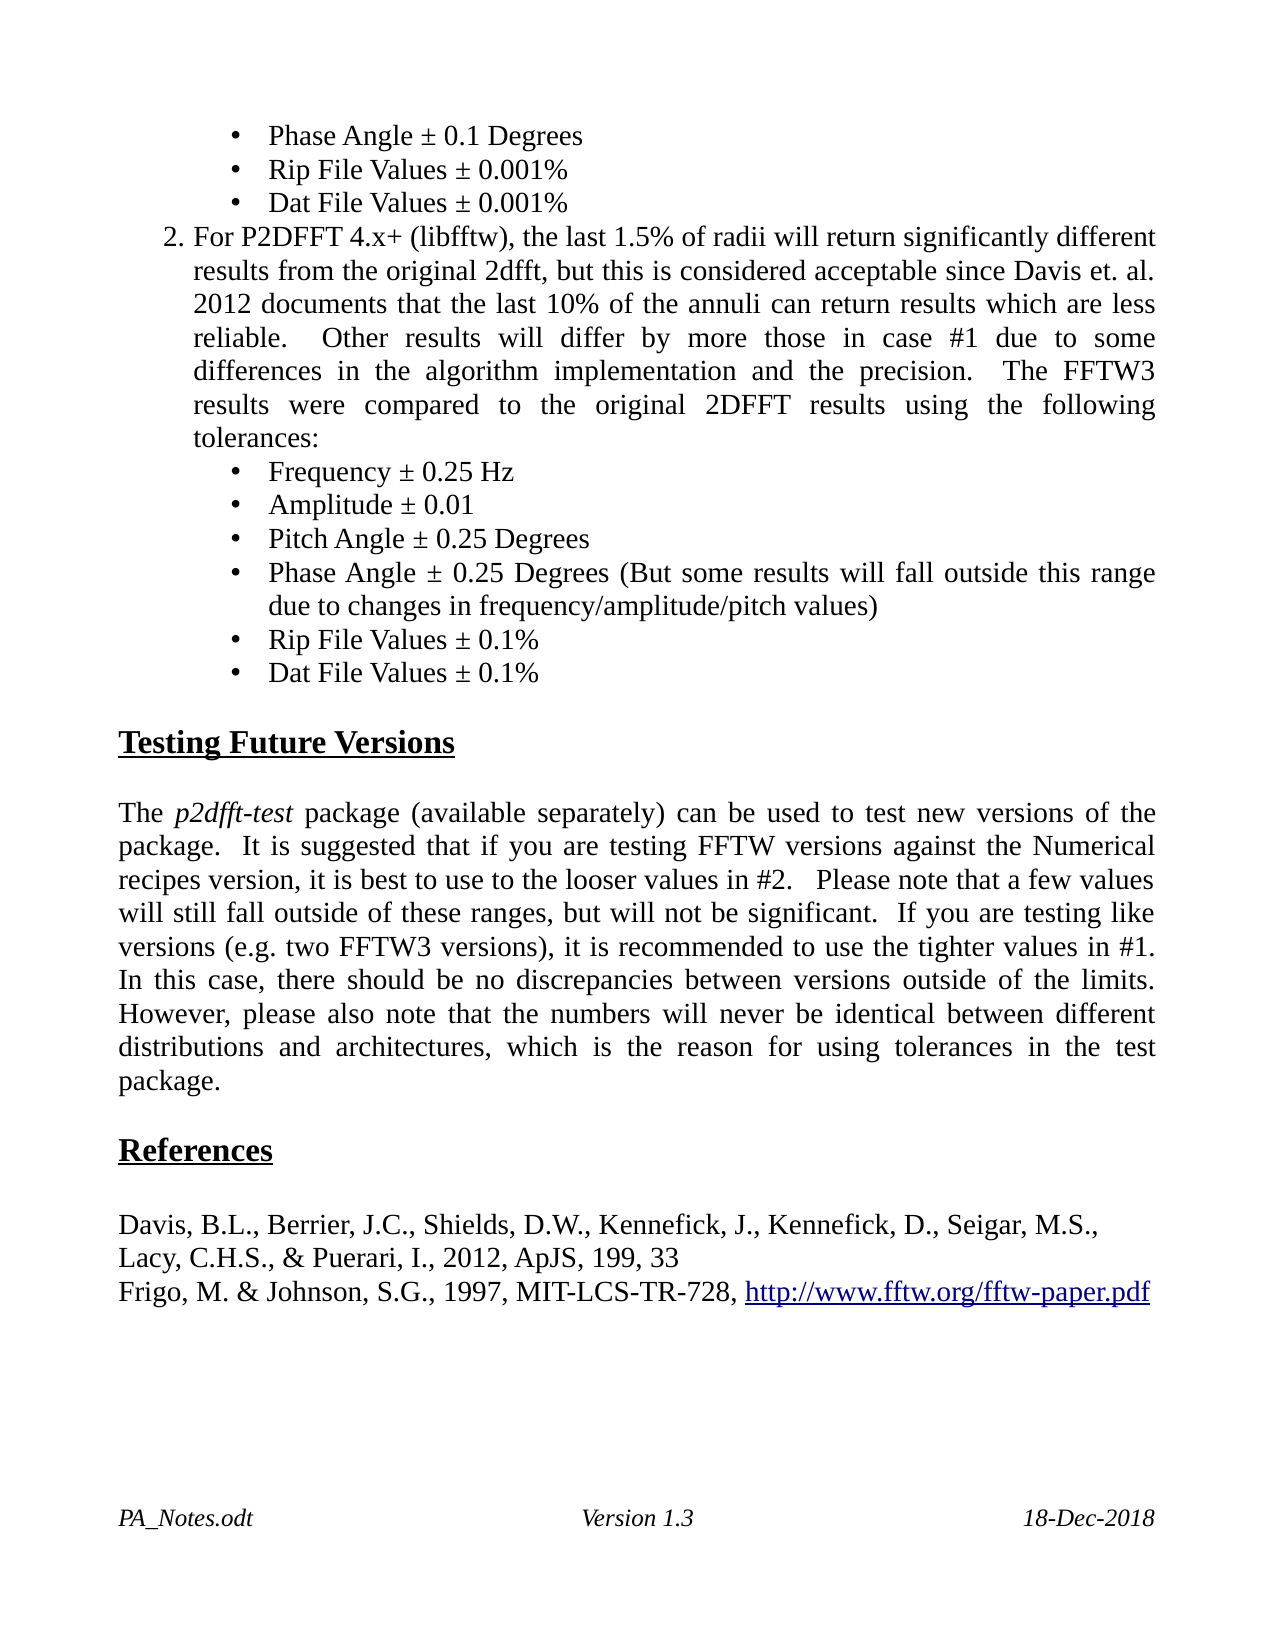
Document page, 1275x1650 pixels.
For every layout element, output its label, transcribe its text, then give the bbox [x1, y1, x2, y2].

text Testing Future Versions [118, 723, 1157, 761]
list Dat File Values ± 0.001% [231, 185, 1157, 219]
list Dat File Values ± 0.1% [231, 656, 1157, 689]
text Frigo, M. & Johnson, S.G., 1997, MIT-LCS-TR-728, http://www.fftw.org/fftw-paper.pdf [118, 1274, 1157, 1307]
text References [118, 1130, 1157, 1168]
list Phase Angle ± 0.25 Degrees (But some results will fall outside this range due to changes in frequency/amplitude/pitch values) [231, 555, 1157, 622]
list Frequency ± 0.25 Hz [231, 454, 1157, 487]
list Amplitude ± 0.01 [231, 487, 1157, 521]
list Pitch Angle ± 0.25 Degrees [231, 521, 1157, 555]
list Phase Angle ± 0.1 Degrees [231, 118, 1157, 152]
text The p2dfft-test package (available separately) can be used to test new versions of the package. It is suggested that if you are testing FFTW versions against the Numerical recipes version, it is best to use to the looser values in #2. Please note that a few values will still fall outside of these ranges, but will not be significant. If you are testing like versions (e.g. two FFTW3 versions), it is recommended to use the tighter values in #1. In this case, there should be no discrepancies between versions outside of the limits. However, please also note that the numbers will never be identical between different distributions and architectures, which is the reason for using tolerances in the test package. [118, 795, 1157, 1097]
list For P2DFFT 4.x+ (libfftw), the last 1.5% of radii will return significantly different results from the original 2dfft, but this is considered acceptable since Davis et. al. 2012 documents that the last 10% of the annuli can return results which are less reliable. Other results will differ by more those in case #1 due to some differences in the algorithm implementation and the precision. The FFTW3 results were compared to the original 2DFFT results using the following tolerances: [156, 219, 1157, 454]
text Davis, B.L., Berrier, J.C., Shields, D.W., Kennefick, J., Kennefick, D., Seigar, M.S., Lacy, C.H.S., & Puerari, I., 2012, ApJS, 199, 33 [118, 1207, 1157, 1274]
list Rip File Values ± 0.1% [231, 622, 1157, 656]
list Rip File Values ± 0.001% [231, 152, 1157, 185]
